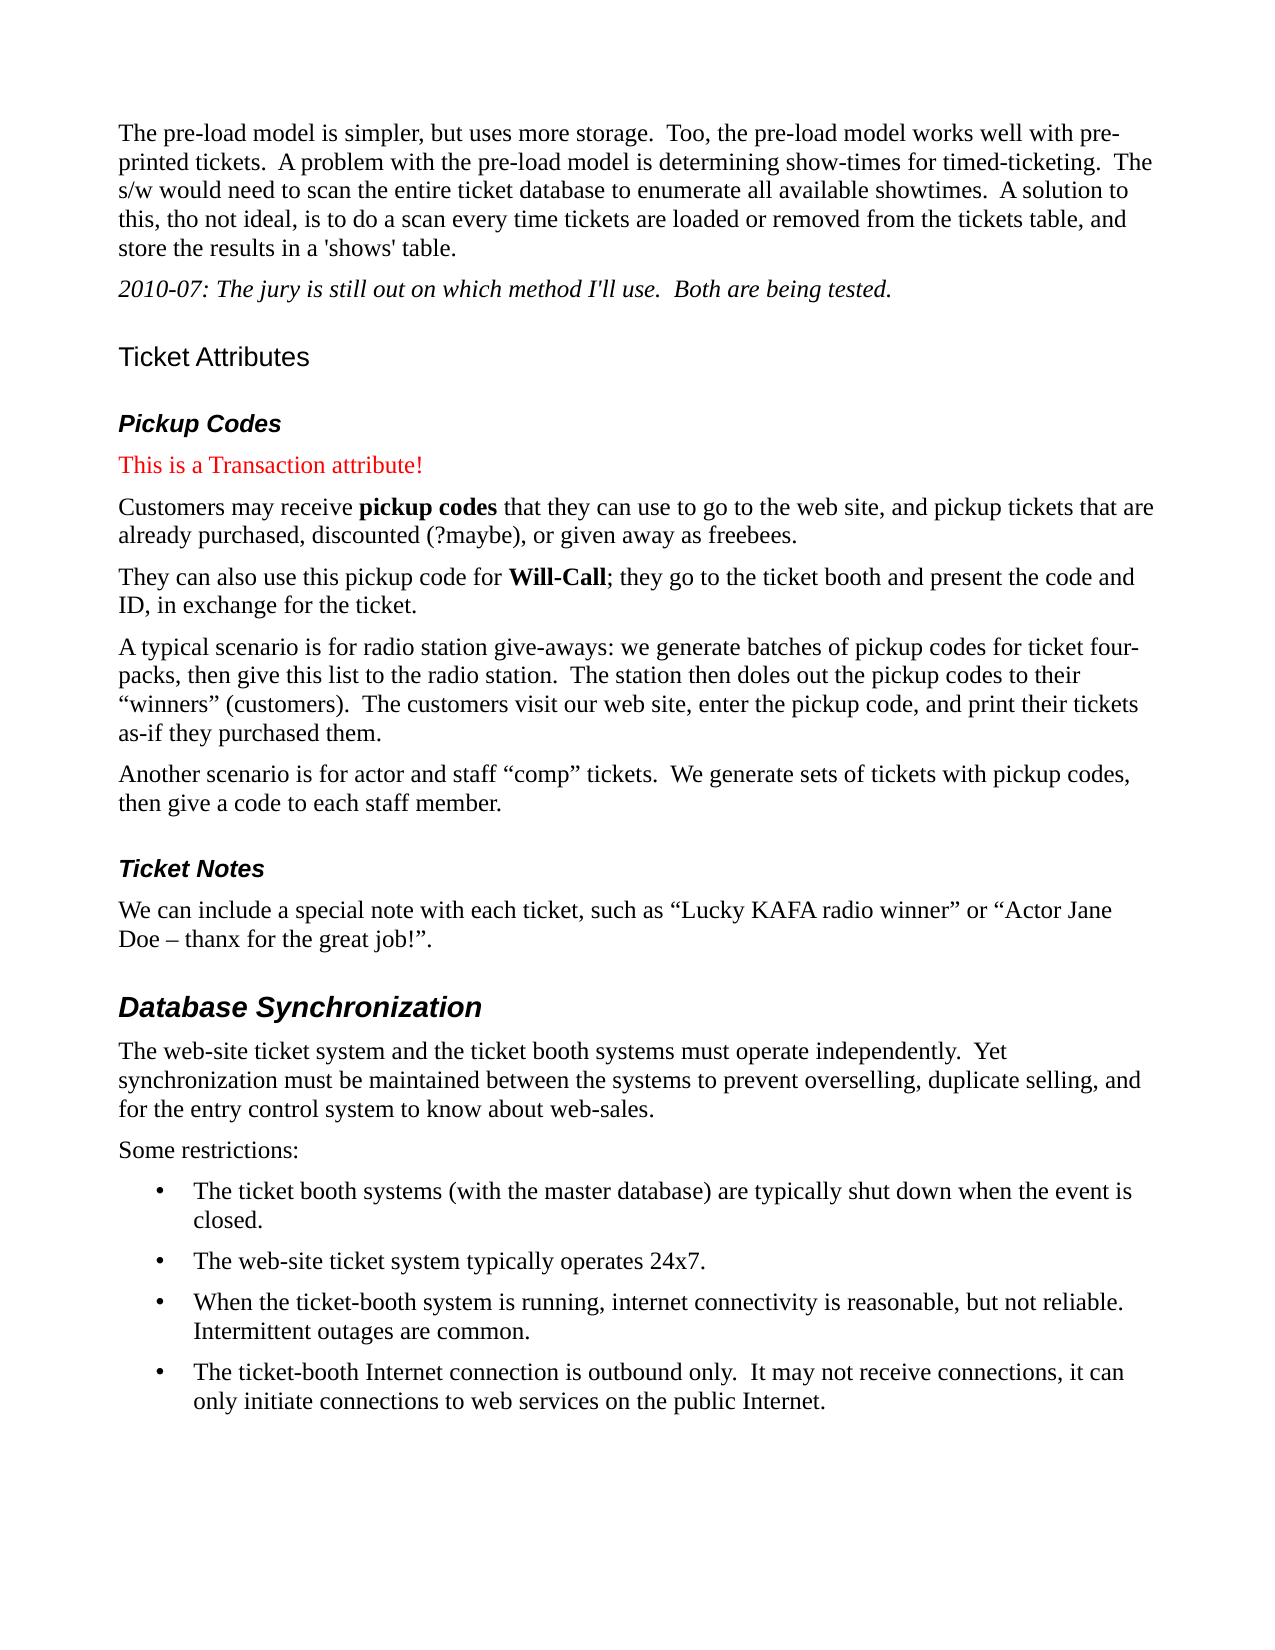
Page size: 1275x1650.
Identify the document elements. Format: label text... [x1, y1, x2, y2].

list The ticket-booth Internet connection is outbound only. It may not receive connections, it can only initiate connections to web services on the public Internet. [156, 1357, 1157, 1415]
list When the ticket-booth system is running, internet connectivity is reasonable, but not reliable. Intermittent outages are common. [156, 1287, 1157, 1345]
text We can include a special note with each ticket, such as “Lucky KAFA radio winner” or “Actor Jane Doe – thanx for the great job!”. [118, 895, 1157, 953]
text Another scenario is for actor and staff “comp” tickets. We generate sets of tickets with pickup codes, then give a code to each staff member. [118, 759, 1157, 817]
text Customers may receive pickup codes that they can use to go to the web site, and pickup tickets that are already purchased, discounted (?maybe), or given away as freebees. [118, 492, 1157, 549]
subtitle Ticket Attributes [118, 341, 1157, 372]
text 2010-07: The jury is still out on which method I'll use. Both are being tested. [118, 274, 1157, 303]
text This is a Transaction attribute! [118, 450, 1157, 479]
subtitle Database Synchronization [118, 990, 1157, 1024]
text A typical scenario is for radio station give-aways: we generate batches of pickup codes for ticket four-packs, then give this list to the radio station. The station then doles out the pickup codes to their “winners” (customers). The customers visit our web site, enter the pickup code, and print their tickets as-if they purchased them. [118, 632, 1157, 747]
subtitle Ticket Notes [118, 854, 1157, 883]
text The web-site ticket system and the ticket booth systems must operate independently. Yet synchronization must be maintained between the systems to prevent overselling, duplicate selling, and for the entry control system to know about web-sales. [118, 1036, 1157, 1122]
text The pre-load model is simpler, but uses more storage. Too, the pre-load model works well with pre-printed tickets. A problem with the pre-load model is determining show-times for timed-ticketing. The s/w would need to scan the entire ticket database to enumerate all available showtimes. A solution to this, tho not ideal, is to do a scan every time tickets are loaded or removed from the tickets table, and store the results in a 'shows' table. [118, 118, 1157, 262]
list The web-site ticket system typically operates 24x7. [156, 1246, 1157, 1275]
subtitle Pickup Codes [118, 409, 1157, 438]
text Some restrictions: [118, 1135, 1157, 1164]
text They can also use this pickup code for Will-Call; they go to the ticket booth and present the code and ID, in exchange for the ticket. [118, 562, 1157, 619]
list The ticket booth systems (with the master database) are typically shut down when the event is closed. [156, 1176, 1157, 1234]
